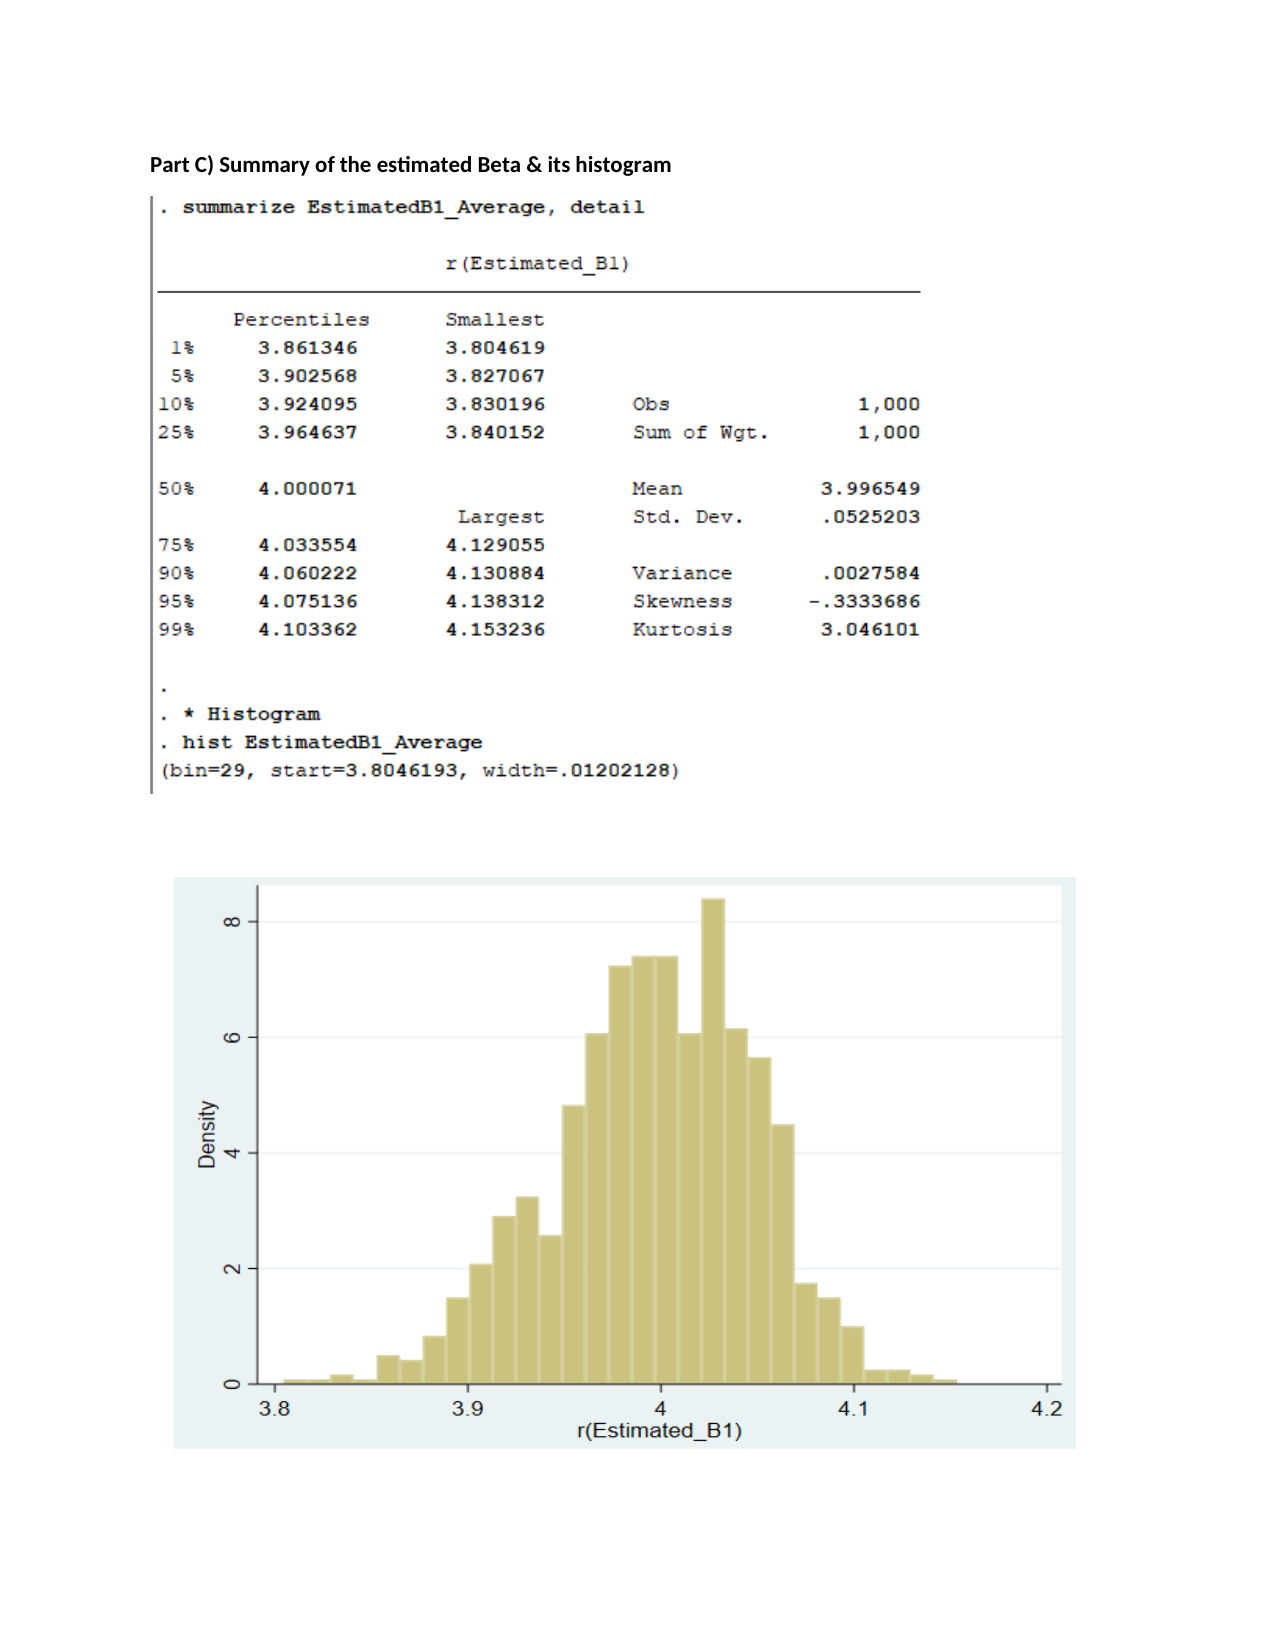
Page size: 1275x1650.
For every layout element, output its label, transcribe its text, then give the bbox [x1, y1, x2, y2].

text Part C) Summary of the estimated Beta & its histogram [150, 150, 1125, 178]
picture [150, 196, 1049, 794]
picture [173, 877, 1082, 1449]
